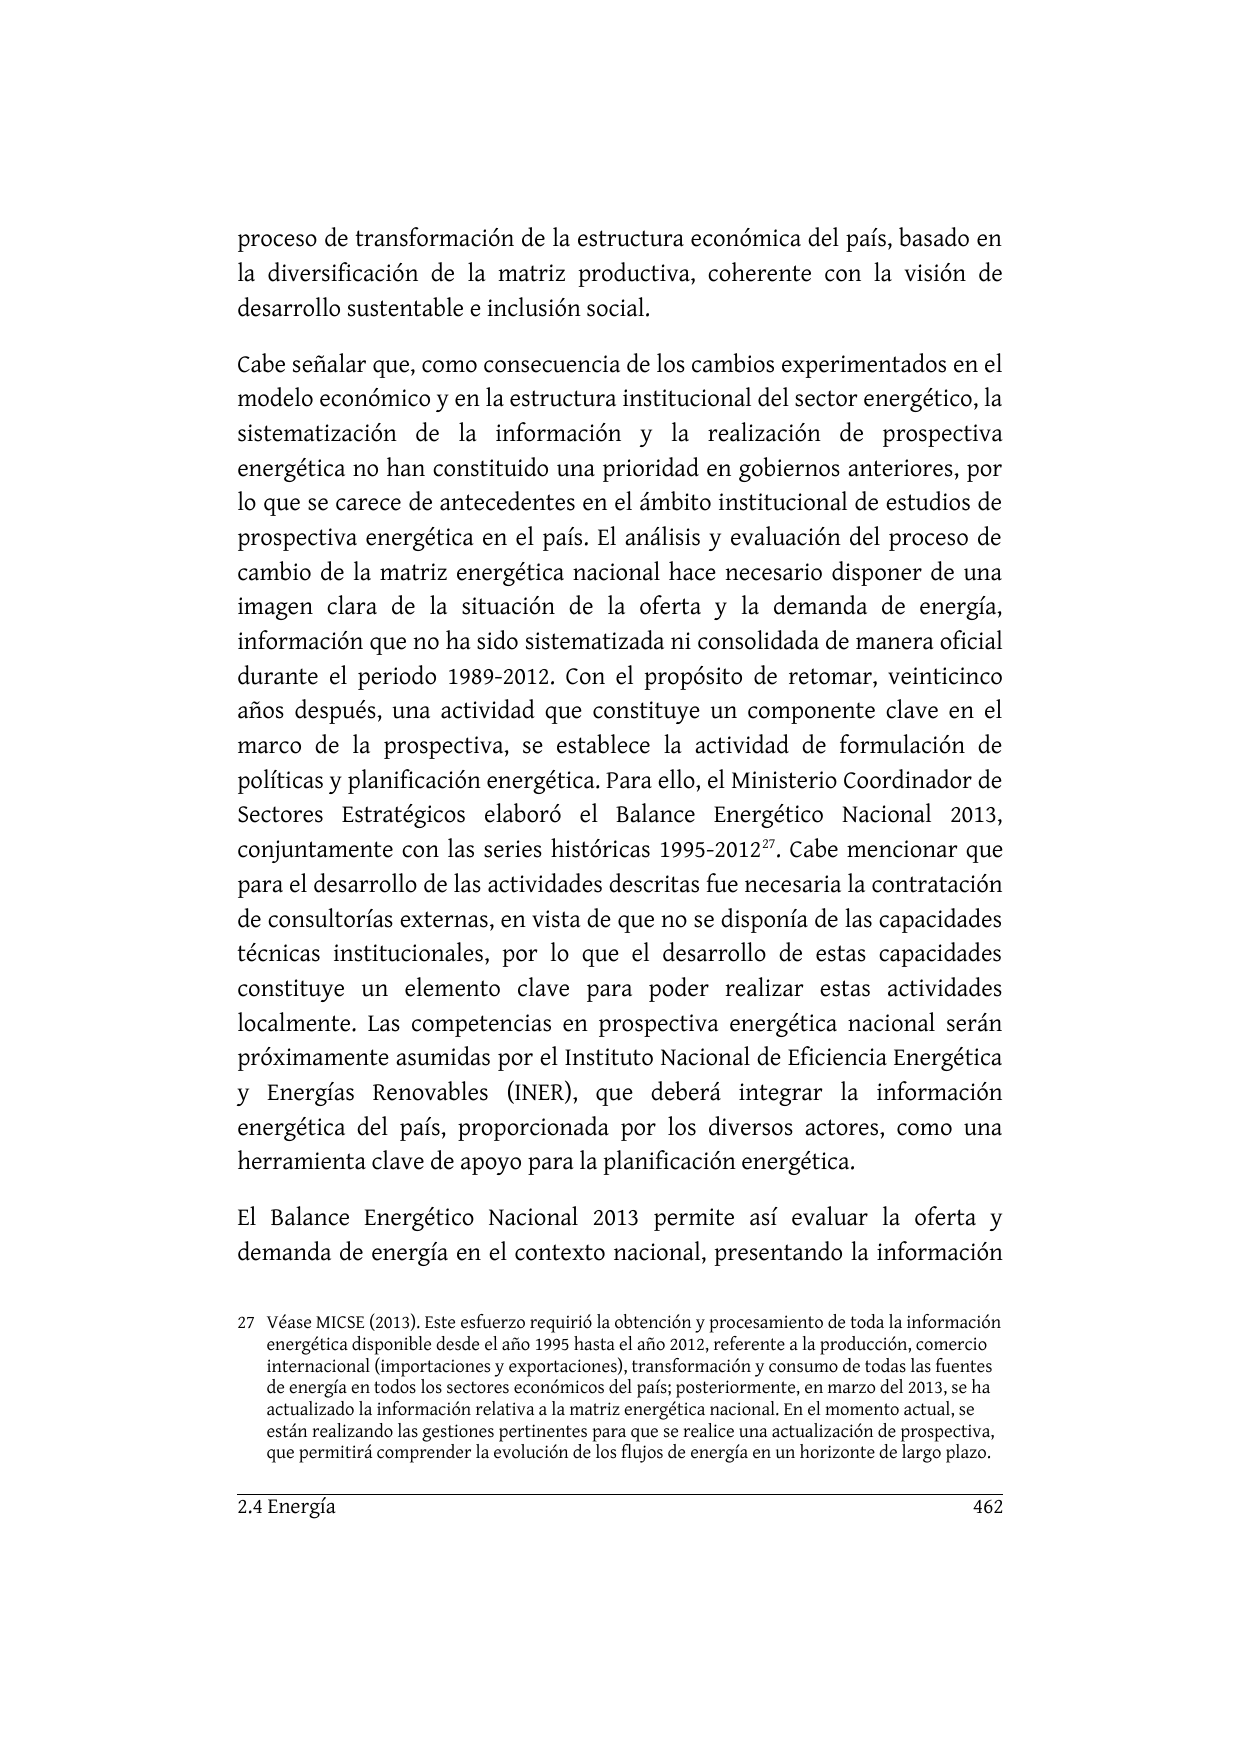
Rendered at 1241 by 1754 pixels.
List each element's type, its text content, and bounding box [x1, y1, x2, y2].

text El Balance Energético Nacional 2013 permite así evaluar la oferta y demanda de energía en el contexto nacional, presentando la información [237, 1204, 1003, 1267]
text proceso de transformación de la estructura económica del país, basado en la diversificación de la matriz productiva, coherente con la visión de desarrollo sustentable e inclusión social. [237, 225, 1003, 323]
text Véase MICSE (2013). Este esfuerzo requirió la obtención y procesamiento de toda la información energética disponible desde el año 1995 hasta el año 2012, referente a la producción, comercio internacional (importaciones y exportaciones), transformación y consumo de todas las fuentes de energía en todos los sectores económicos del país; posteriormente, en marzo del 2013, se ha actualizado la información relativa a la matriz energética nacional. En el momento actual, se están realizando las gestiones pertinentes para que se realice una actualización de prospectiva, que permitirá comprender la evolución de los flujos de energía en un horizonte de largo plazo. [237, 1312, 1003, 1464]
text Cabe señalar que, como consecuencia de los cambios experimentados en el modelo económico y en la estructura institucional del sector energético, la sistematización de la información y la realización de prospectiva energética no han constituido una prioridad en gobiernos anteriores, por lo que se carece de antecedentes en el ámbito institucional de estudios de prospectiva energética en el país. El análisis y evaluación del proceso de cambio de la matriz energética nacional hace necesario disponer de una imagen clara de la situación de la oferta y la demanda de energía, información que no ha sido sistematizada ni consolidada de manera oficial durante el periodo 1989-2012. Con el propósito de retomar, veinticinco años después, una actividad que constituye un componente clave en el marco de la prospectiva, se establece la actividad de formulación de políticas y planificación energética. Para ello, el Ministerio Coordinador de Sectores Estratégicos elaboró el Balance Energético Nacional 2013, conjuntamente con las series históricas 1995-2012. Cabe mencionar que para el desarrollo de las actividades descritas fue necesaria la contratación de consultorías externas, en vista de que no se disponía de las capacidades técnicas institucionales, por lo que el desarrollo de estas capacidades constituye un elemento clave para poder realizar estas actividades localmente. Las competencias en prospectiva energética nacional serán próximamente asumidas por el Instituto Nacional de Eficiencia Energética y Energías Renovables (INER), que deberá integrar la información energética del país, proporcionada por los diversos actores, como una herramienta clave de apoyo para la planificación energética. [237, 350, 1003, 1177]
